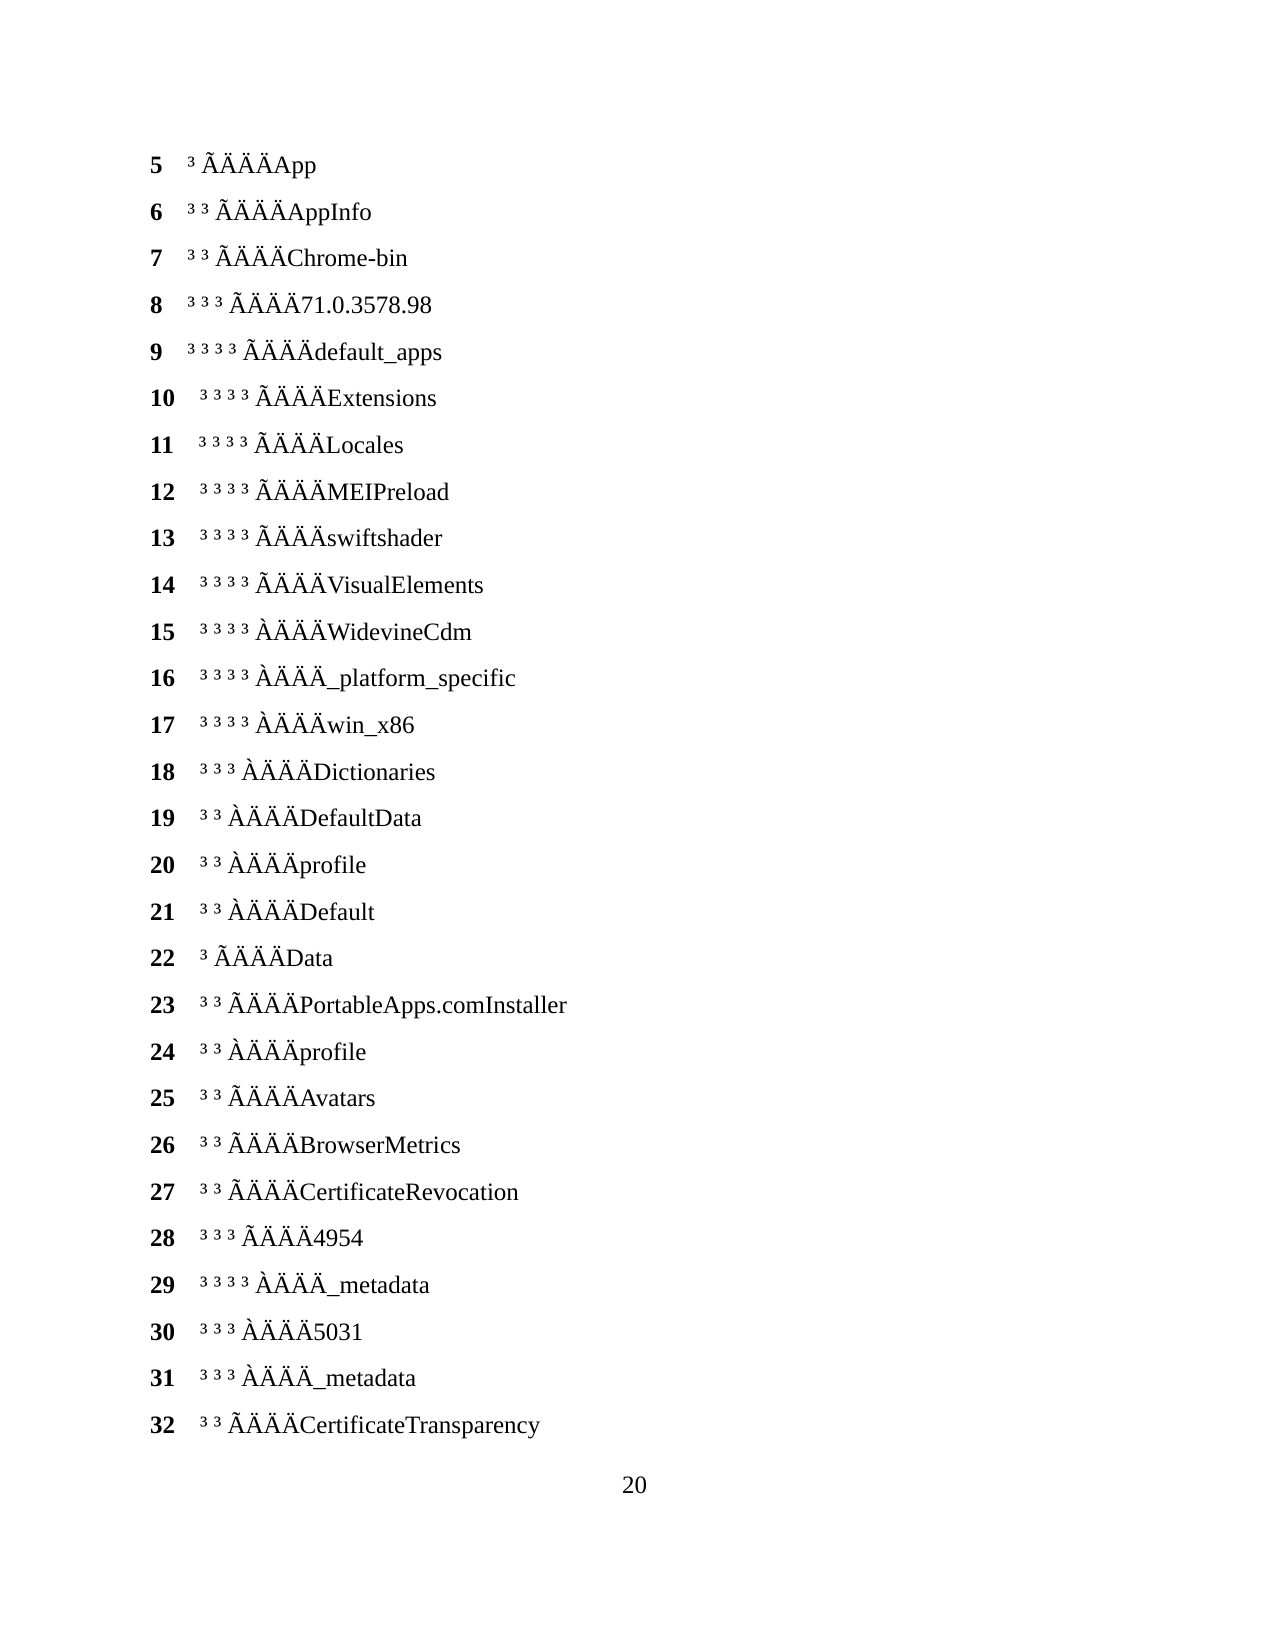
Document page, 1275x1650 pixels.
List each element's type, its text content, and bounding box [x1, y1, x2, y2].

text 30 ³ ³ ³ ÀÄÄÄ5031 [150, 1317, 1125, 1345]
text 16 ³ ³ ³ ³ ÀÄÄÄ_platform_specific [150, 663, 1125, 692]
text 13 ³ ³ ³ ³ ÃÄÄÄswiftshader [150, 523, 1125, 552]
text 7 ³ ³ ÃÄÄÄChrome-bin [150, 243, 1125, 272]
text 15 ³ ³ ³ ³ ÀÄÄÄWidevineCdm [150, 617, 1125, 645]
text 17 ³ ³ ³ ³ ÀÄÄÄwin_x86 [150, 710, 1125, 739]
text 21 ³ ³ ÀÄÄÄDefault [150, 897, 1125, 925]
text 11 ³ ³ ³ ³ ÃÄÄÄLocales [150, 430, 1125, 459]
text 29 ³ ³ ³ ³ ÀÄÄÄ_metadata [150, 1270, 1125, 1299]
text 6 ³ ³ ÃÄÄÄAppInfo [150, 197, 1125, 225]
text 28 ³ ³ ³ ÃÄÄÄ4954 [150, 1223, 1125, 1252]
text 5 ³ ÃÄÄÄApp [150, 150, 1125, 179]
text 23 ³ ³ ÃÄÄÄPortableApps.comInstaller [150, 990, 1125, 1019]
text 8 ³ ³ ³ ÃÄÄÄ71.0.3578.98 [150, 290, 1125, 319]
text 14 ³ ³ ³ ³ ÃÄÄÄVisualElements [150, 570, 1125, 599]
text 9 ³ ³ ³ ³ ÃÄÄÄdefault_apps [150, 337, 1125, 365]
text 24 ³ ³ ÀÄÄÄprofile [150, 1037, 1125, 1065]
text 12 ³ ³ ³ ³ ÃÄÄÄMEIPreload [150, 477, 1125, 505]
text 26 ³ ³ ÃÄÄÄBrowserMetrics [150, 1130, 1125, 1159]
text 10 ³ ³ ³ ³ ÃÄÄÄExtensions [150, 383, 1125, 412]
text 18 ³ ³ ³ ÀÄÄÄDictionaries [150, 757, 1125, 785]
text 31 ³ ³ ³ ÀÄÄÄ_metadata [150, 1363, 1125, 1392]
text 19 ³ ³ ÀÄÄÄDefaultData [150, 803, 1125, 832]
text 22 ³ ÃÄÄÄData [150, 943, 1125, 972]
text 25 ³ ³ ÃÄÄÄAvatars [150, 1083, 1125, 1112]
text 32 ³ ³ ÃÄÄÄCertificateTransparency [150, 1410, 1125, 1439]
text 20 ³ ³ ÀÄÄÄprofile [150, 850, 1125, 879]
text 27 ³ ³ ÃÄÄÄCertificateRevocation [150, 1177, 1125, 1205]
